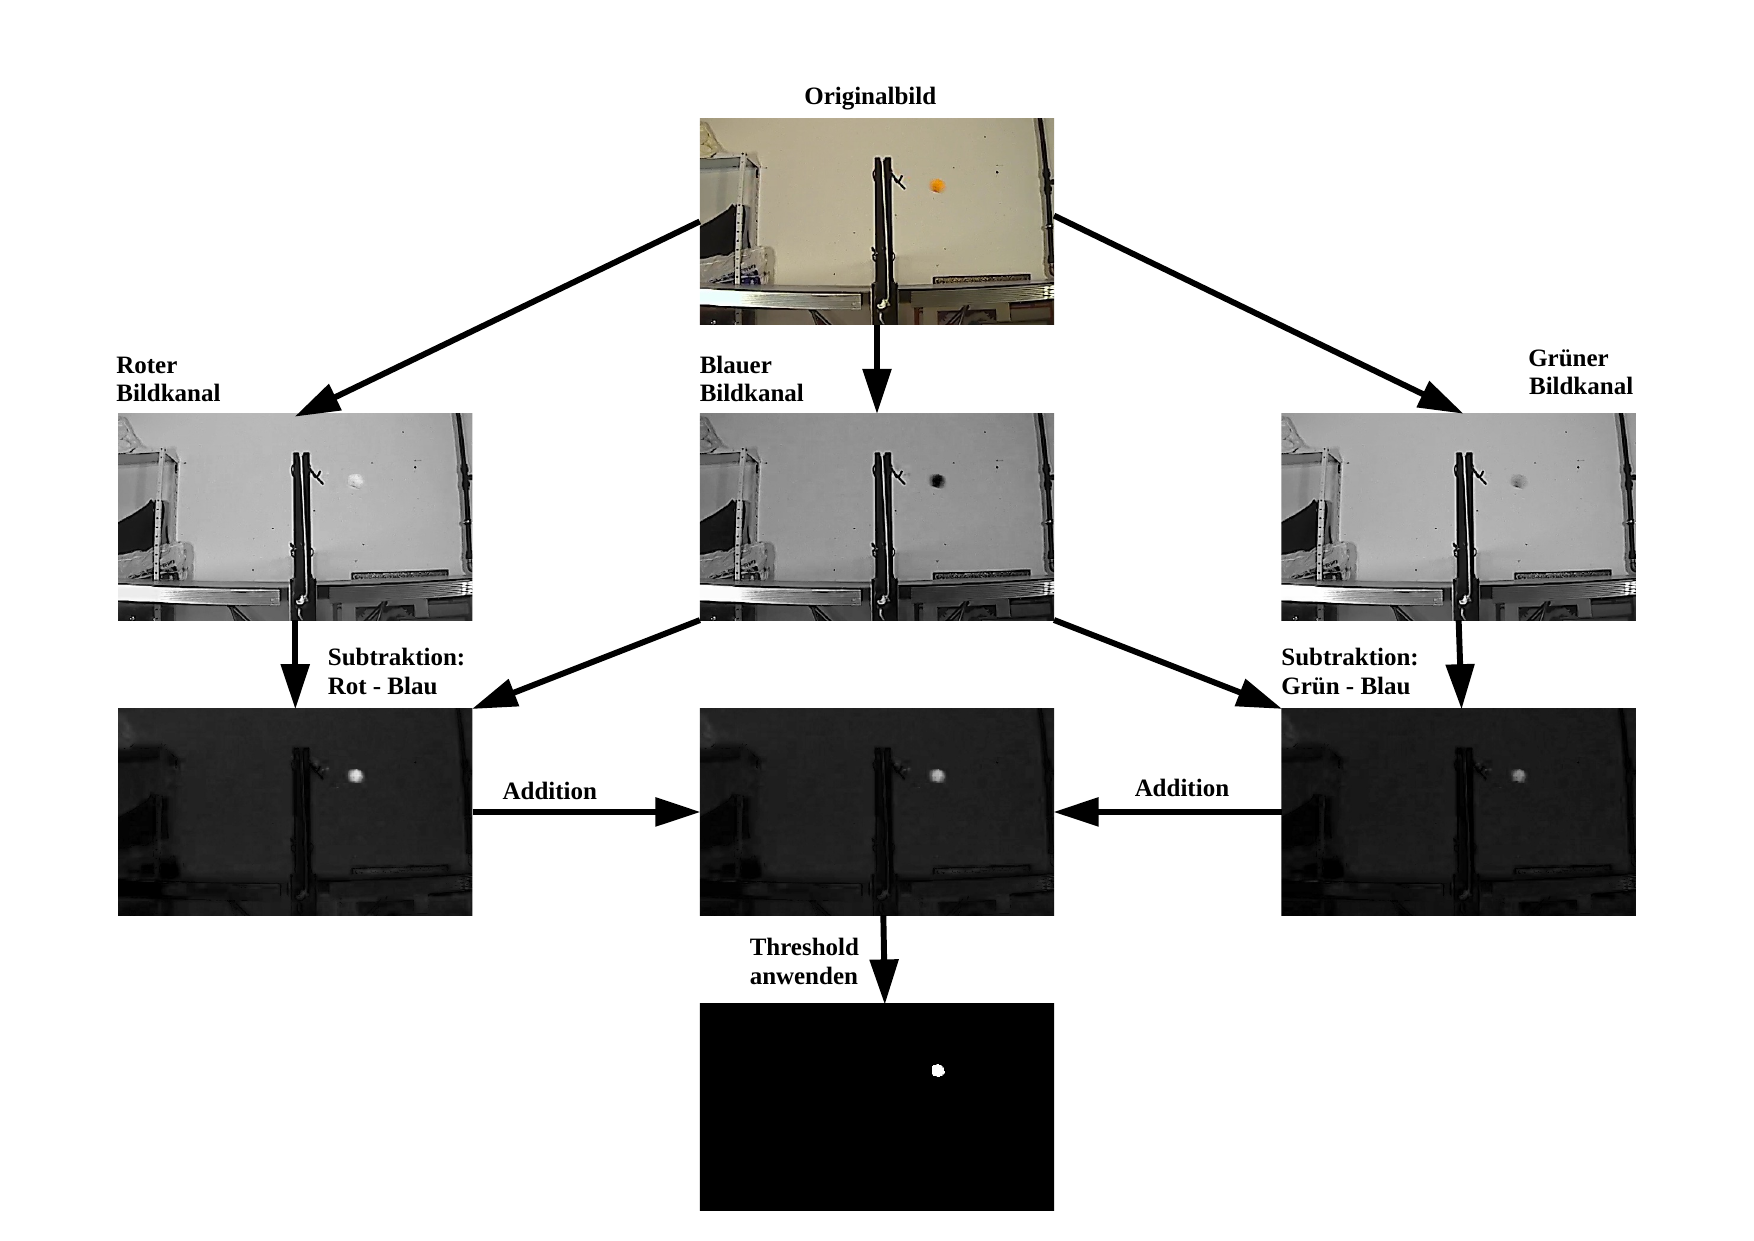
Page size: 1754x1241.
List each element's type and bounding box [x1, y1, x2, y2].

picture [118, 413, 473, 621]
picture [699, 118, 1055, 325]
picture [699, 413, 1055, 621]
picture [699, 1003, 1055, 1211]
picture [118, 708, 473, 916]
picture [699, 708, 1055, 916]
picture [1281, 708, 1636, 916]
picture [1281, 413, 1636, 621]
